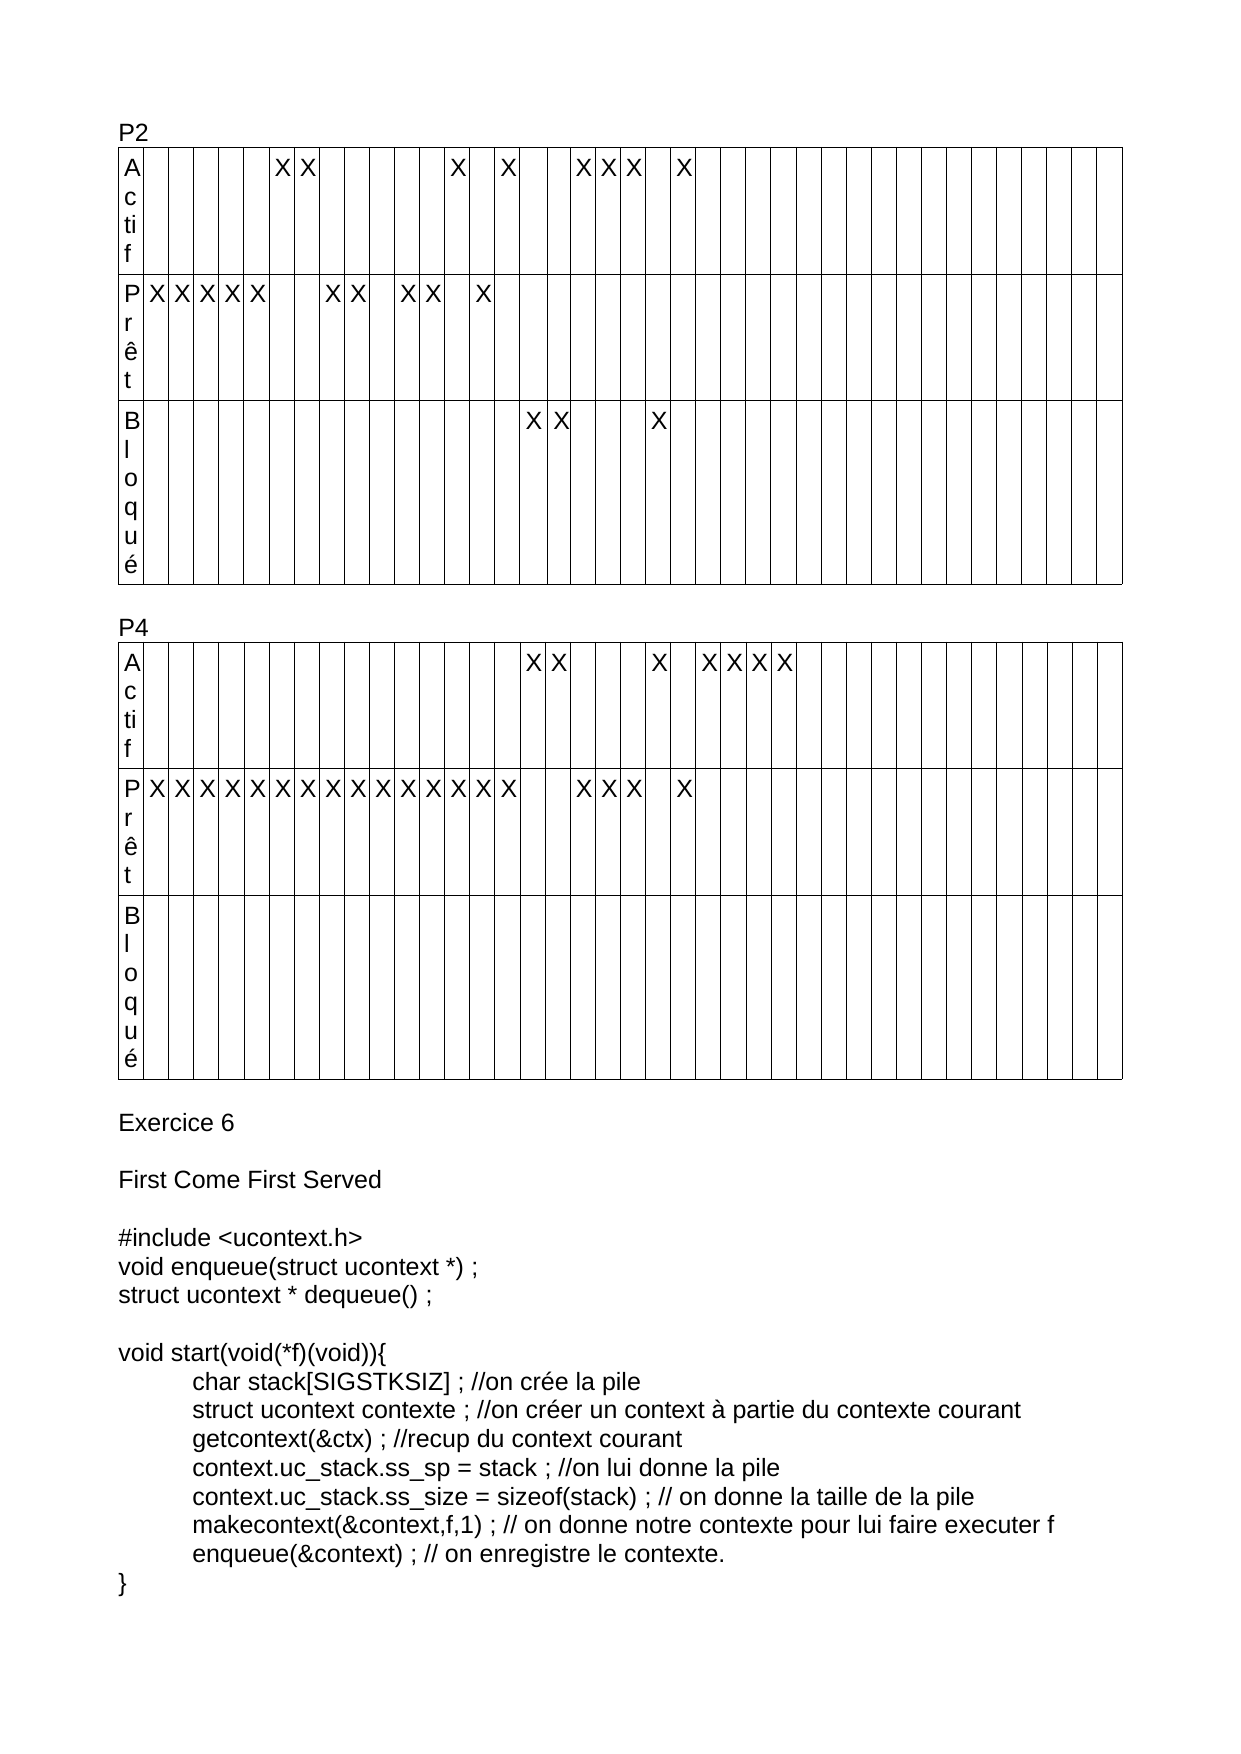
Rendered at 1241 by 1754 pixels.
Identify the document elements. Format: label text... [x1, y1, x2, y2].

table_cell [621, 275, 645, 400]
table_cell [621, 401, 645, 584]
table_cell [696, 769, 720, 895]
text P2 [118, 118, 1122, 147]
table_cell [395, 896, 419, 1079]
table_header [571, 643, 595, 768]
table_cell [144, 896, 168, 1079]
table_cell [872, 401, 896, 584]
table_cell [897, 769, 921, 895]
table_cell [897, 401, 921, 584]
text struct ucontext * dequeue() ; [118, 1280, 1122, 1309]
table_cell X [194, 275, 218, 400]
table_header [169, 643, 193, 768]
table_cell [1047, 401, 1071, 584]
table_header [370, 643, 394, 768]
table_cell [219, 896, 244, 1079]
table_cell X [144, 769, 168, 895]
table_cell [370, 275, 394, 400]
table_header [345, 643, 369, 768]
table_cell [445, 401, 469, 584]
table_cell [1098, 896, 1122, 1079]
table_cell [520, 275, 547, 400]
table_header [997, 643, 1022, 768]
table_header [947, 643, 971, 768]
table_cell [244, 401, 269, 584]
table_cell Bloqué [119, 401, 143, 584]
table_header [470, 643, 494, 768]
table_cell [897, 896, 921, 1079]
table_cell [746, 401, 770, 584]
table_header [797, 148, 821, 273]
table_header [219, 643, 244, 768]
table_cell X [144, 275, 168, 400]
table_header [144, 148, 168, 273]
table_header X [772, 643, 796, 768]
table_cell [596, 275, 620, 400]
table_header [746, 148, 770, 273]
table_header X [696, 643, 720, 768]
table_cell [872, 769, 896, 895]
table_header [922, 148, 946, 273]
table_cell [194, 896, 218, 1079]
table_cell [621, 896, 645, 1079]
table_header [194, 148, 218, 273]
table_cell X [470, 275, 494, 400]
table_cell [445, 896, 469, 1079]
table_header X [495, 148, 519, 273]
table_cell [1072, 275, 1096, 400]
table_cell [571, 401, 595, 584]
table_header [370, 148, 394, 273]
table_cell [546, 769, 570, 895]
table_cell [696, 401, 720, 584]
table_header X [646, 643, 670, 768]
table_cell [747, 769, 771, 895]
table_cell [997, 401, 1021, 584]
table_cell X [345, 769, 369, 895]
table_cell X [445, 769, 469, 895]
text enqueue(&context) ; // on enregistre le contexte. [118, 1539, 1122, 1568]
table_cell [972, 896, 996, 1079]
table_cell [1022, 401, 1046, 584]
table_header X [546, 643, 570, 768]
text char stack[SIGSTKSIZ] ; //on crée la pile [118, 1366, 1122, 1395]
table_cell [997, 275, 1021, 400]
table_header [897, 148, 921, 273]
table_header [972, 643, 996, 768]
table_cell X [370, 769, 394, 895]
table_cell [144, 401, 168, 584]
table_cell [1098, 769, 1122, 895]
table_cell [495, 401, 519, 584]
table_cell [596, 896, 620, 1079]
table_cell X [395, 769, 419, 895]
table_header [395, 148, 419, 273]
table_cell [847, 401, 871, 584]
table_header [1048, 643, 1072, 768]
table_cell X [245, 769, 269, 895]
table_header [721, 148, 745, 273]
table_header [646, 148, 670, 273]
table_cell [571, 896, 595, 1079]
table_cell [922, 896, 946, 1079]
table_header [897, 643, 921, 768]
table_cell [822, 769, 846, 895]
table_cell [169, 401, 193, 584]
table_cell X [420, 275, 444, 400]
table_header [696, 148, 720, 273]
table_cell [295, 401, 319, 584]
table_cell [822, 401, 846, 584]
table_cell [847, 275, 871, 400]
table_cell [721, 769, 746, 895]
table_cell [548, 275, 570, 400]
table_header [1072, 148, 1096, 273]
table_cell [947, 401, 971, 584]
table_cell X [219, 769, 244, 895]
table_cell X [621, 769, 645, 895]
table_header [822, 643, 846, 768]
table_cell [671, 275, 695, 400]
table_header X [621, 148, 645, 273]
table_cell [571, 275, 595, 400]
table_cell [696, 896, 720, 1079]
table_cell X [194, 769, 218, 895]
table_header X [721, 643, 746, 768]
table_cell [1073, 769, 1097, 895]
table_cell [420, 896, 444, 1079]
table_header [219, 148, 243, 273]
table_cell [445, 275, 469, 400]
table_header X [295, 148, 319, 273]
text void enqueue(struct ucontext *) ; [118, 1251, 1122, 1280]
table_cell X [320, 275, 344, 400]
table_cell [772, 769, 796, 895]
table_cell [721, 275, 745, 400]
table_header X [521, 643, 545, 768]
table_cell [1072, 401, 1096, 584]
table_cell Bloqué [119, 896, 143, 1079]
table_cell [546, 896, 570, 1079]
table_header [822, 148, 846, 273]
table_cell [922, 401, 946, 584]
text #include <ucontext.h> [118, 1223, 1122, 1251]
table_header [520, 148, 547, 273]
table_cell [797, 275, 821, 400]
table_cell [772, 896, 796, 1079]
table_cell [270, 896, 294, 1079]
table_header [320, 643, 344, 768]
table_cell [420, 401, 444, 584]
table_header [445, 643, 469, 768]
table_cell [897, 275, 921, 400]
table_header X [270, 148, 294, 273]
table_cell [771, 275, 796, 400]
table_header [245, 643, 269, 768]
table_cell X [646, 401, 670, 584]
text struct ucontext contexte ; //on créer un context à partie du contexte courant [118, 1395, 1122, 1424]
table_header [1098, 643, 1122, 768]
table_cell [345, 401, 369, 584]
table_cell [345, 896, 369, 1079]
text First Come First Served [118, 1165, 1122, 1194]
table_cell Prêt [119, 275, 143, 400]
text getcontext(&ctx) ; //recup du context courant [118, 1424, 1122, 1453]
table_cell [972, 275, 996, 400]
table_cell [721, 401, 745, 584]
table_cell [1097, 275, 1122, 400]
table_header [144, 643, 168, 768]
table_cell [295, 896, 319, 1079]
table_header [621, 643, 645, 768]
table_cell [646, 769, 670, 895]
table_cell [370, 896, 394, 1079]
table_header [1097, 148, 1122, 273]
table_cell [1048, 896, 1072, 1079]
table_header [395, 643, 419, 768]
table_cell [696, 275, 720, 400]
table_header [972, 148, 996, 273]
table_cell [797, 401, 821, 584]
table_header [320, 148, 344, 273]
text Exercice 6 [118, 1108, 1122, 1136]
text } [118, 1568, 1122, 1596]
table_cell X [420, 769, 444, 895]
table_header [420, 148, 444, 273]
table_cell [245, 896, 269, 1079]
table_header X [747, 643, 771, 768]
table_cell [872, 275, 896, 400]
table_cell [671, 896, 695, 1079]
table_header X [445, 148, 469, 273]
table_cell X [671, 769, 695, 895]
table_cell X [169, 275, 193, 400]
table_cell [671, 401, 695, 584]
table_header [1023, 643, 1047, 768]
table_cell X [270, 769, 294, 895]
table_cell [470, 896, 494, 1079]
table_cell [847, 896, 871, 1079]
table_header [1073, 643, 1097, 768]
table_cell X [295, 769, 319, 895]
table_header [345, 148, 369, 273]
table_cell X [395, 275, 419, 400]
table_cell [596, 401, 620, 584]
table_header [771, 148, 796, 273]
table_cell [521, 769, 545, 895]
table_cell X [571, 769, 595, 895]
table_cell [395, 401, 419, 584]
table_header [470, 148, 494, 273]
table_cell [646, 275, 670, 400]
table_cell [947, 896, 971, 1079]
table_cell [1023, 769, 1047, 895]
table_header X [571, 148, 595, 273]
table_header [997, 148, 1021, 273]
table_cell [495, 275, 519, 400]
table_cell X [596, 769, 620, 895]
table_cell [646, 896, 670, 1079]
table_cell [470, 401, 494, 584]
table_cell X [244, 275, 269, 400]
table_cell X [520, 401, 547, 584]
table_header [194, 643, 218, 768]
table_header [1022, 148, 1046, 273]
table_cell [1022, 275, 1046, 400]
table_cell [1047, 275, 1071, 400]
table_cell [270, 401, 294, 584]
table_header [671, 643, 695, 768]
table_cell [1048, 769, 1072, 895]
table_cell X [548, 401, 570, 584]
table_header X [671, 148, 695, 273]
table_cell [822, 275, 846, 400]
table_cell [194, 401, 218, 584]
table_header X [596, 148, 620, 273]
table_cell [771, 401, 796, 584]
table_cell [270, 275, 294, 400]
text makecontext(&context,f,1) ; // on donne notre contexte pour lui faire executer f [118, 1510, 1122, 1539]
table_header [420, 643, 444, 768]
table_cell X [470, 769, 494, 895]
table_cell [370, 401, 394, 584]
table_cell [1097, 401, 1122, 584]
table_cell [797, 769, 821, 895]
table_header [169, 148, 193, 273]
table_cell [320, 896, 344, 1079]
table_cell X [219, 275, 243, 400]
table_header [922, 643, 946, 768]
table_cell [521, 896, 545, 1079]
table_cell [1023, 896, 1047, 1079]
table_header [872, 148, 896, 273]
text context.uc_stack.ss_size = sizeof(stack) ; // on donne la taille de la pile [118, 1481, 1122, 1510]
table_header [797, 643, 821, 768]
table_cell [847, 769, 871, 895]
text void start(void(*f)(void)){ [118, 1338, 1122, 1366]
table_header [947, 148, 971, 273]
table_cell [947, 275, 971, 400]
table_header [1047, 148, 1071, 273]
table_cell [747, 896, 771, 1079]
table_header [872, 643, 896, 768]
table_cell [872, 896, 896, 1079]
table_cell [169, 896, 193, 1079]
table_header [596, 643, 620, 768]
table_cell [295, 275, 319, 400]
table_header [548, 148, 570, 273]
table_cell [972, 401, 996, 584]
table_header [847, 643, 871, 768]
table_cell [219, 401, 243, 584]
text context.uc_stack.ss_sp = stack ; //on lui donne la pile [118, 1453, 1122, 1481]
table_header [244, 148, 269, 273]
table_cell [922, 769, 946, 895]
table_cell [947, 769, 971, 895]
table_header Actif [119, 643, 143, 768]
table_header Actif [119, 148, 143, 273]
table_cell [495, 896, 520, 1079]
table_cell [997, 769, 1022, 895]
text P4 [118, 613, 1122, 642]
table_cell [1073, 896, 1097, 1079]
table_header [495, 643, 520, 768]
table_cell [320, 401, 344, 584]
table_cell Prêt [119, 769, 143, 895]
table_cell X [345, 275, 369, 400]
table_cell [746, 275, 770, 400]
table_header [847, 148, 871, 273]
table_cell X [169, 769, 193, 895]
table_cell X [495, 769, 520, 895]
table_cell X [320, 769, 344, 895]
table_cell [822, 896, 846, 1079]
table_cell [922, 275, 946, 400]
table_header [270, 643, 294, 768]
table_header [295, 643, 319, 768]
table_cell [797, 896, 821, 1079]
table_cell [721, 896, 746, 1079]
table_cell [972, 769, 996, 895]
table_cell [997, 896, 1022, 1079]
